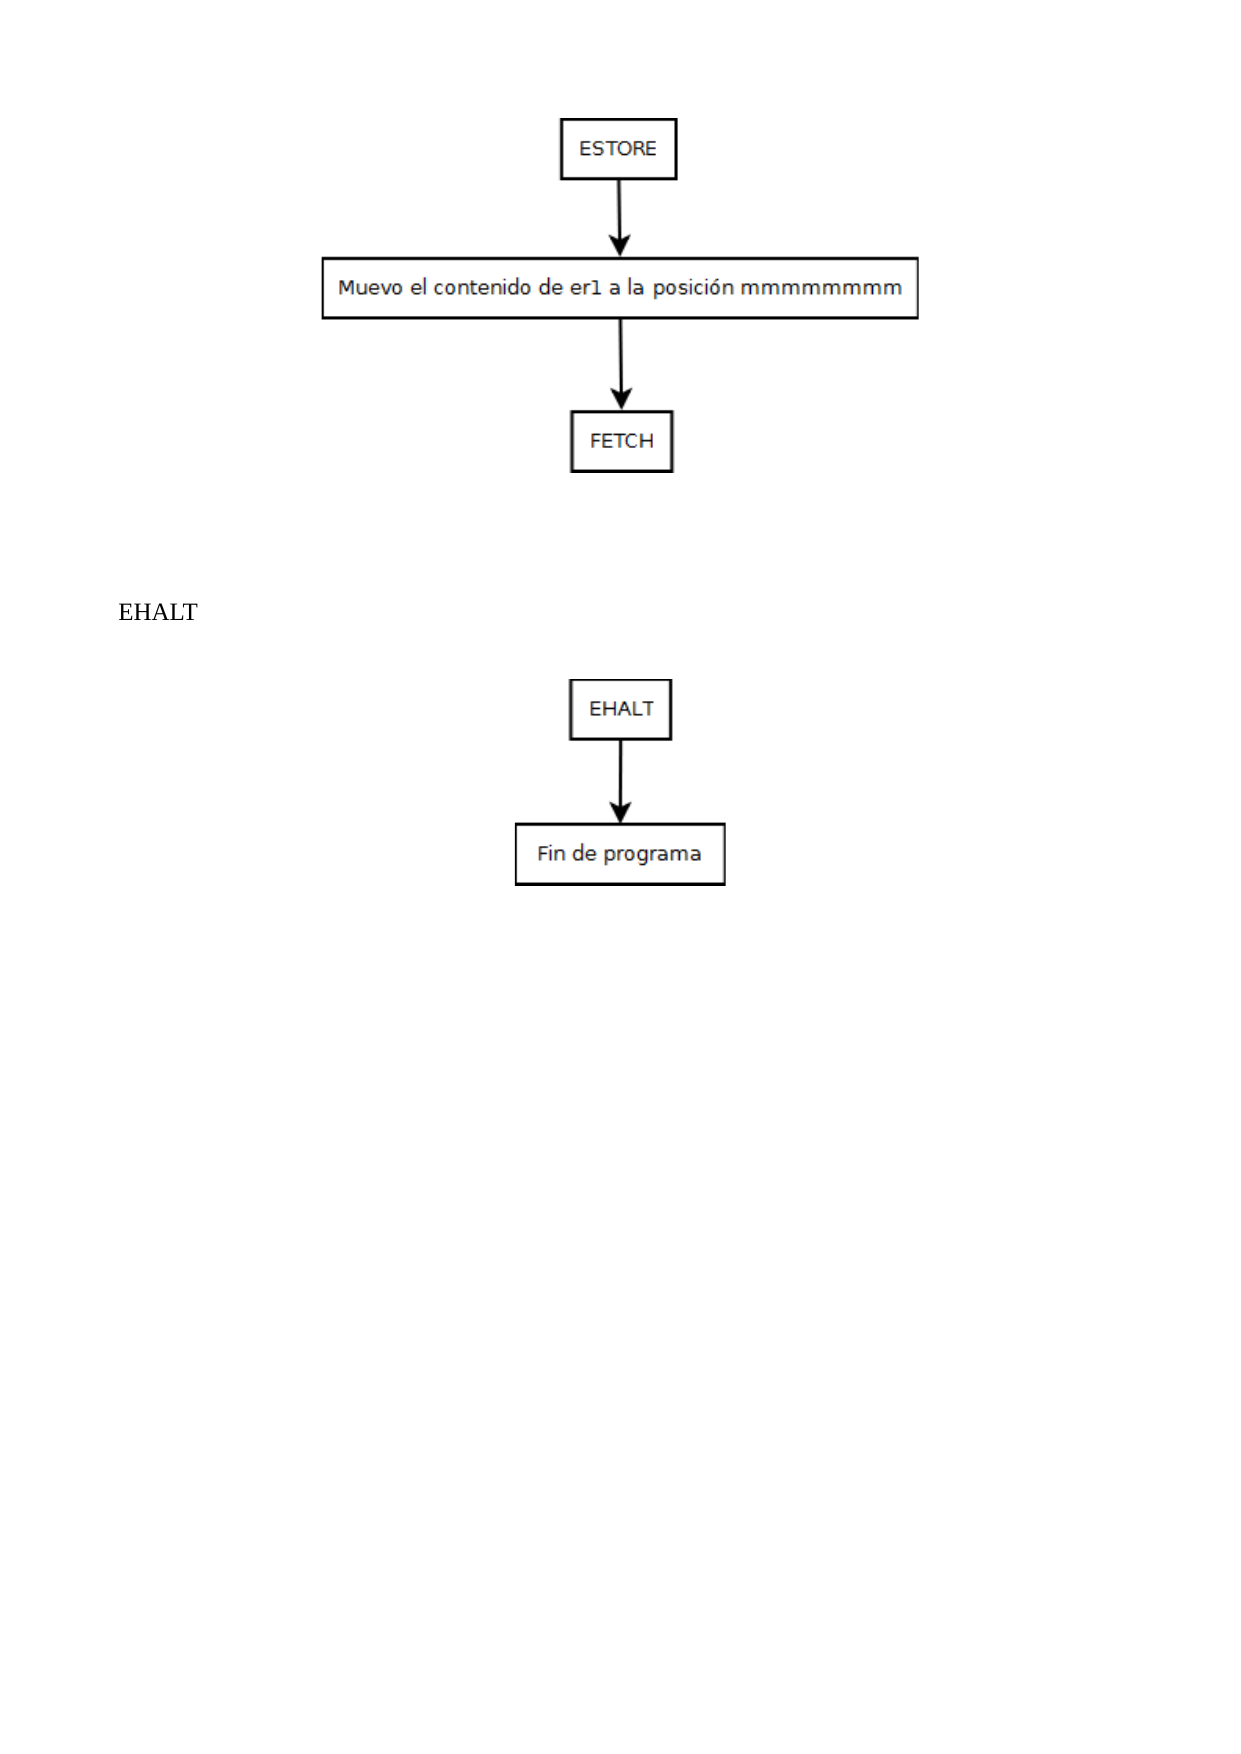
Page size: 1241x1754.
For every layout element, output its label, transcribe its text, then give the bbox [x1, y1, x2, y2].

text EHALT [118, 597, 1122, 625]
picture [514, 679, 726, 886]
picture [321, 118, 919, 473]
